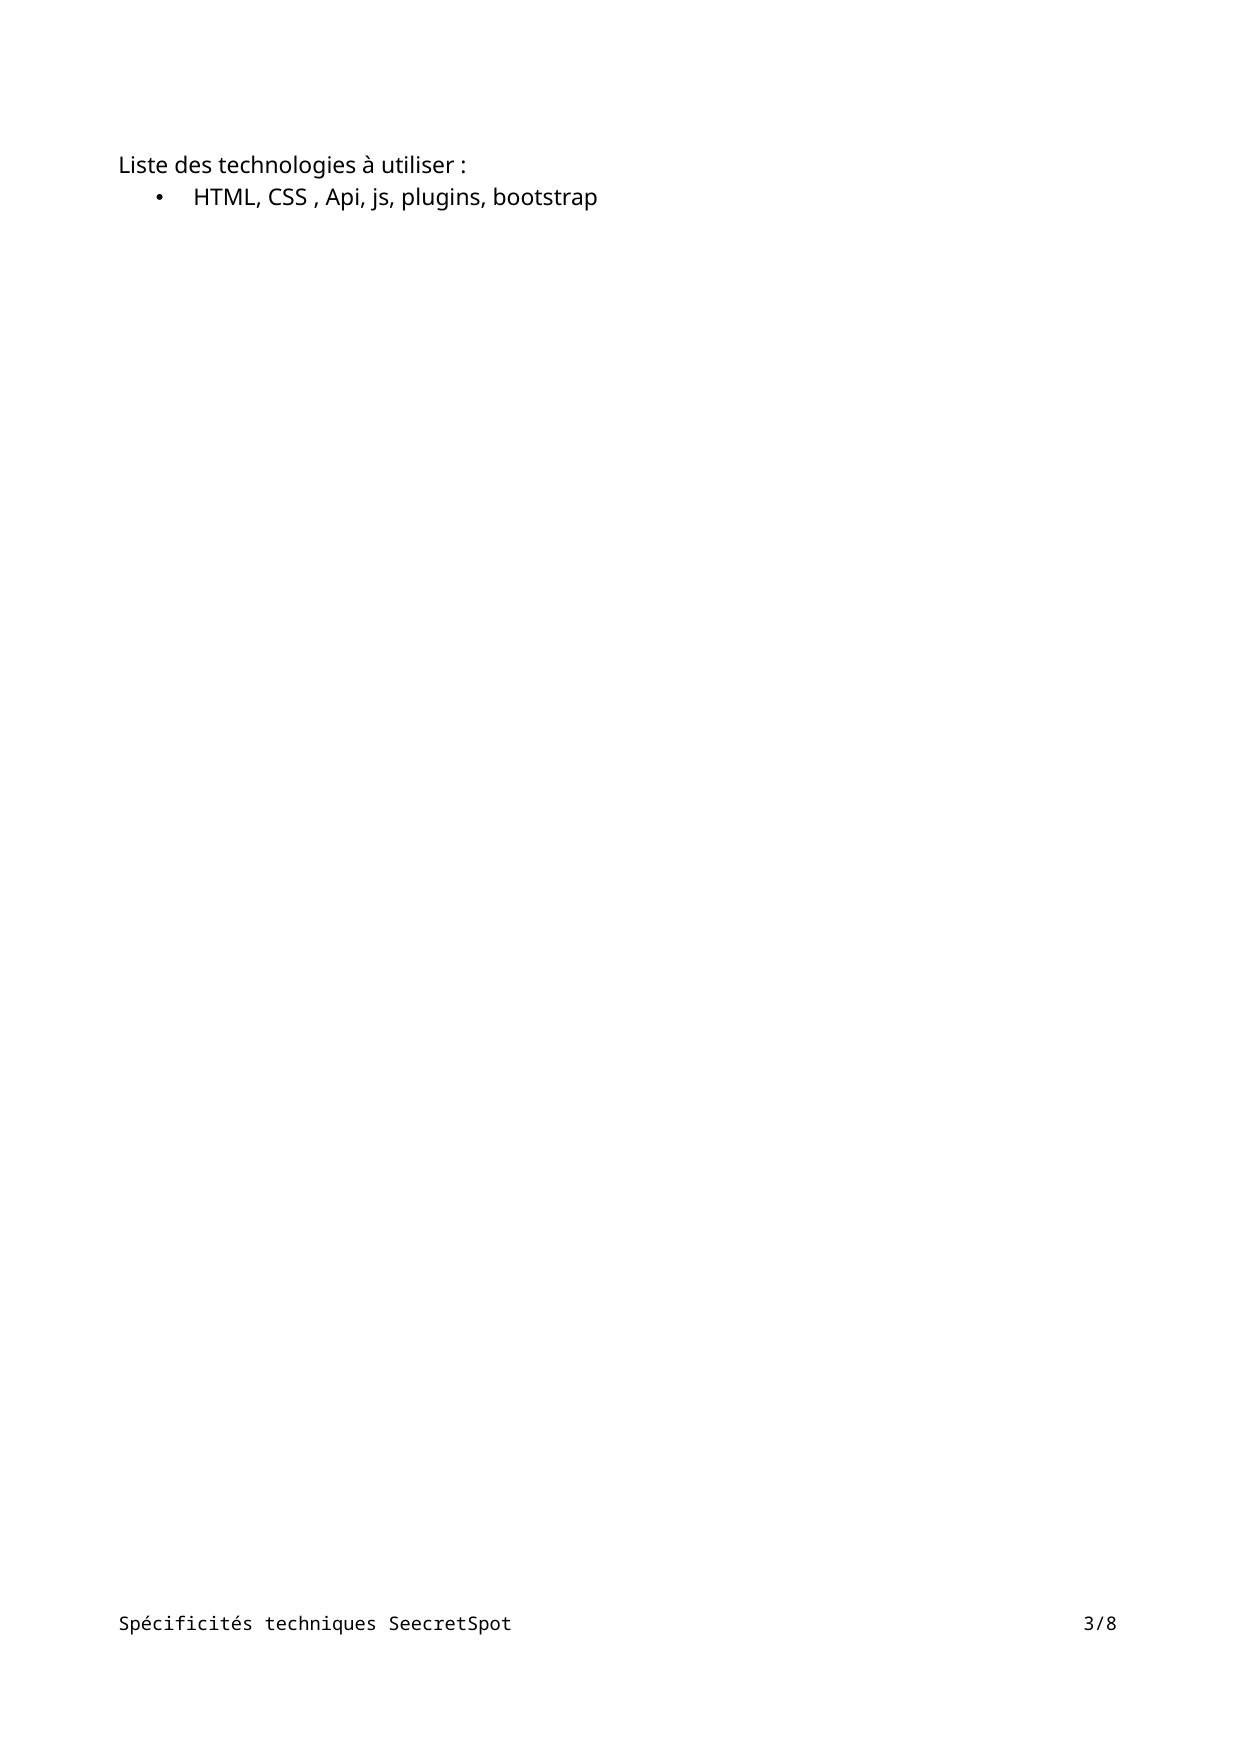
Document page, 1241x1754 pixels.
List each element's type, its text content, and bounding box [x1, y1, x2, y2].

list HTML, CSS , Api, js, plugins, bootstrap [156, 181, 1122, 212]
text Liste des technologies à utiliser : [118, 149, 1122, 181]
